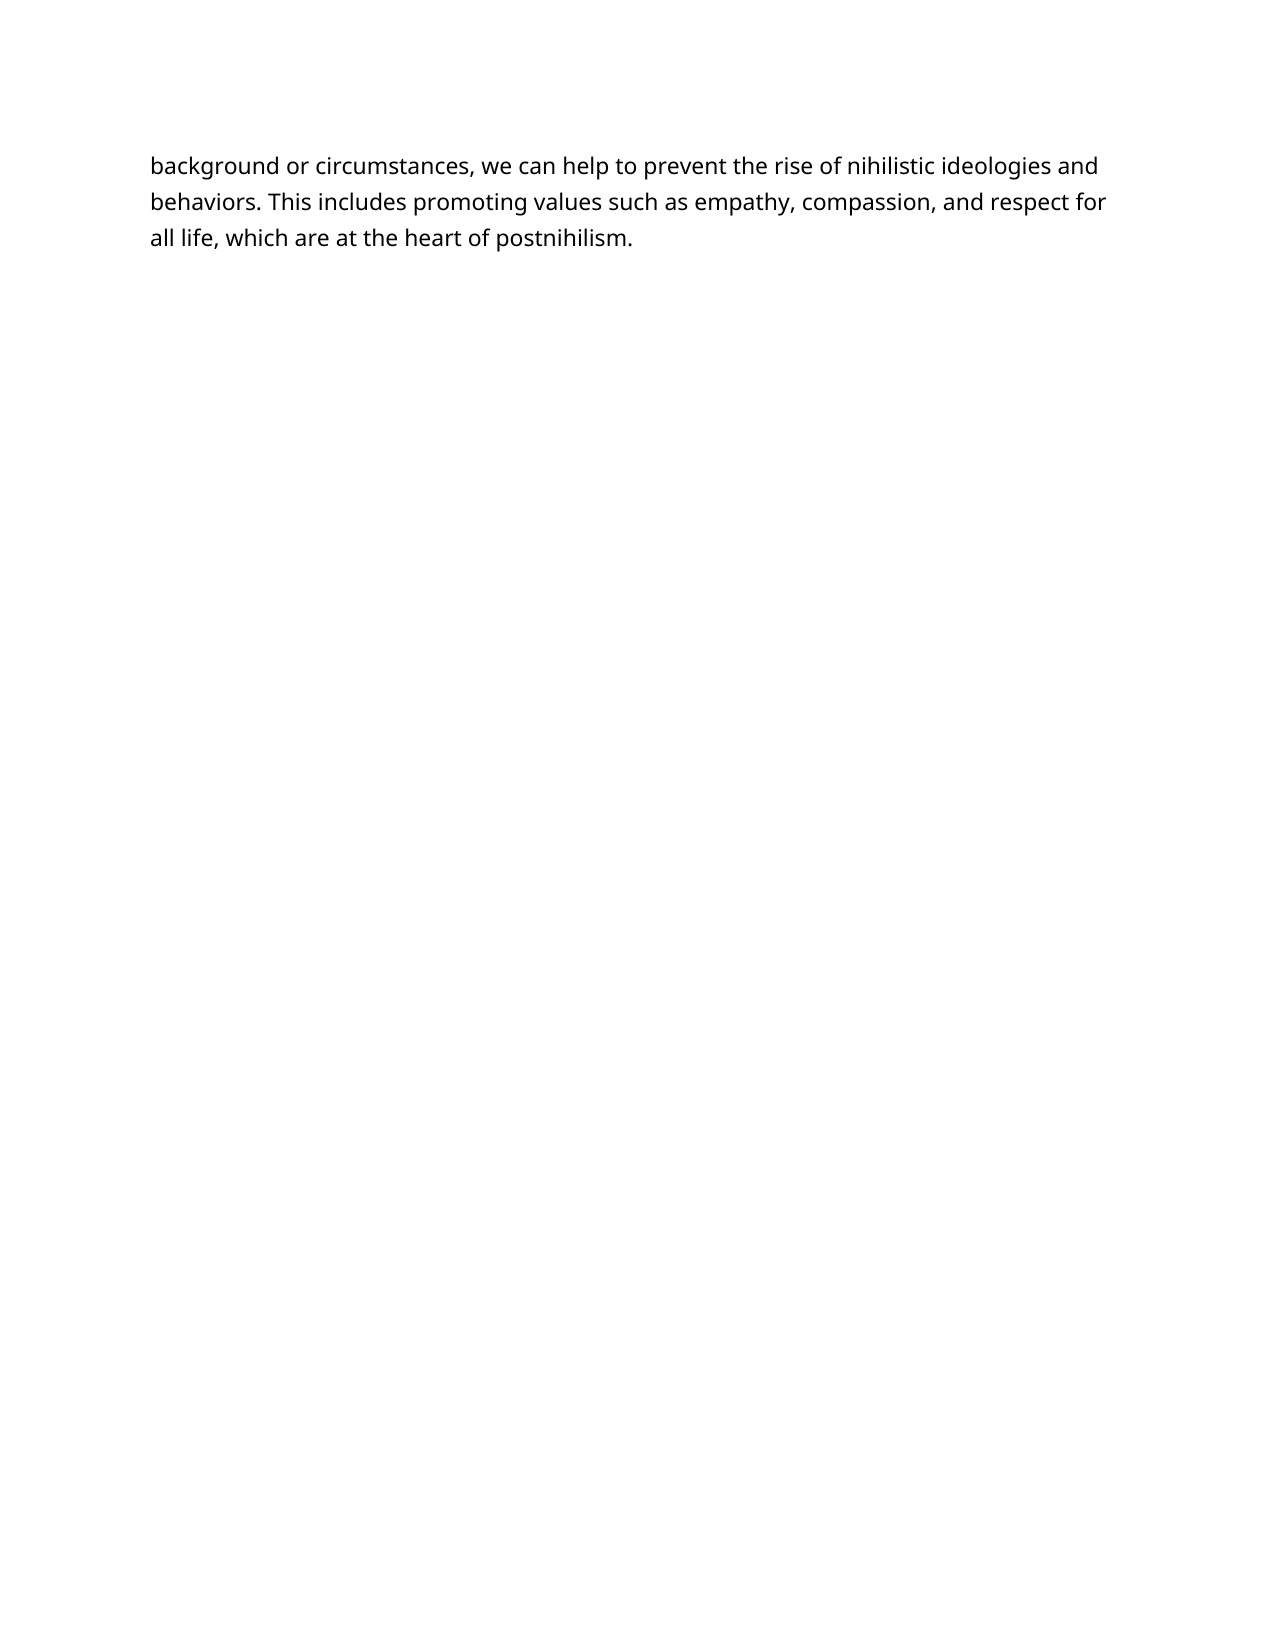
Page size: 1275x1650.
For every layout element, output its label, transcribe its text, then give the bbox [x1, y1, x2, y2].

text background or circumstances, we can help to prevent the rise of nihilistic ideologies and behaviors. This includes promoting values such as empathy, compassion, and respect for all life, which are at the heart of postnihilism. [150, 150, 1125, 253]
